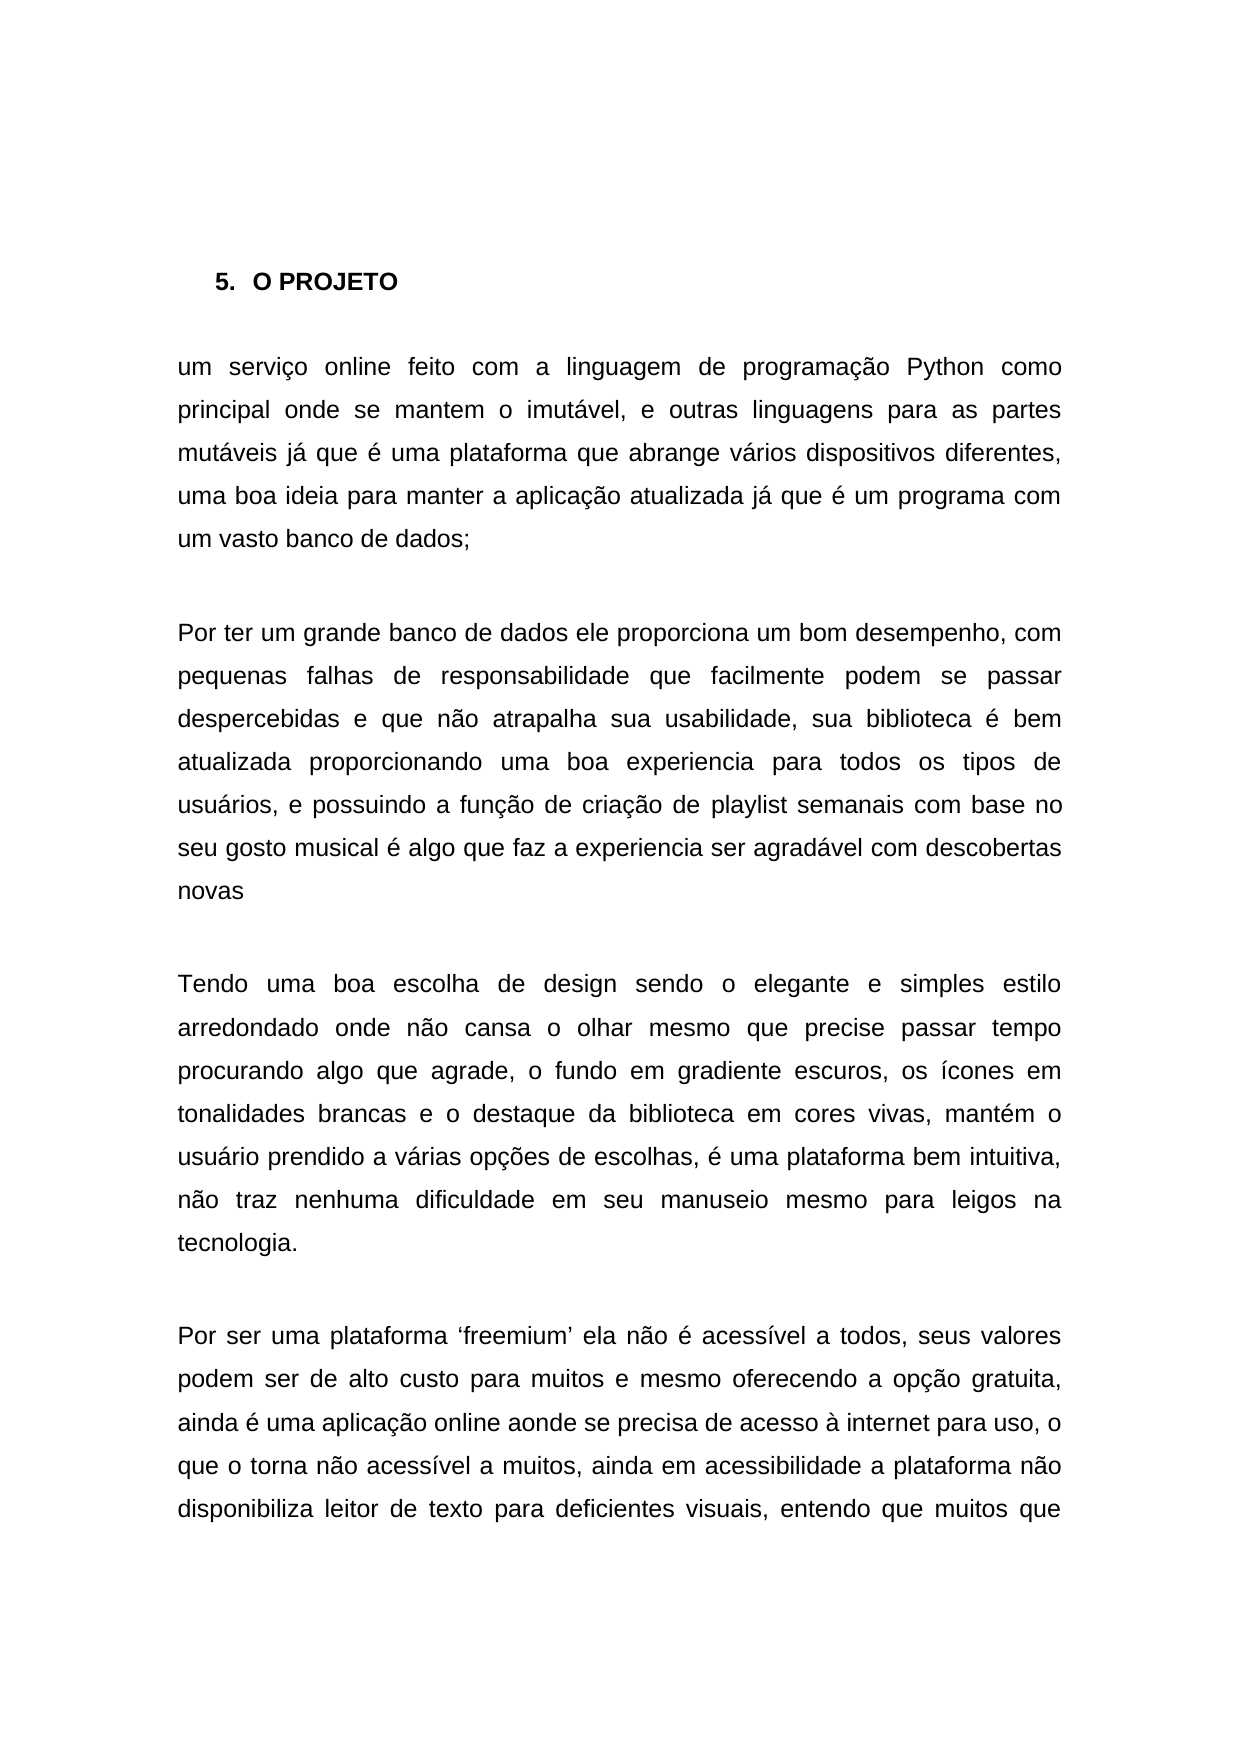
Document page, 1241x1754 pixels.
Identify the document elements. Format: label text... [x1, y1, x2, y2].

text Por ser uma plataforma ‘freemium’ ela não é acessível a todos, seus valores podem ser de alto custo para muitos e mesmo oferecendo a opção gratuita, ainda é uma aplicação online aonde se precisa de acesso à internet para uso, o que o torna não acessível a muitos, ainda em acessibilidade a plataforma não disponibiliza leitor de texto para deficientes visuais, entendo que muitos que [177, 1321, 1063, 1523]
text um serviço online feito com a linguagem de programação Python como principal onde se mantem o imutável, e outras linguagens para as partes mutáveis já que é uma plataforma que abrange vários dispositivos diferentes, uma boa ideia para manter a aplicação atualizada já que é um programa com um vasto banco de dados; [177, 352, 1063, 553]
text Por ter um grande banco de dados ele proporciona um bom desempenho, com pequenas falhas de responsabilidade que facilmente podem se passar despercebidas e que não atrapalha sua usabilidade, sua biblioteca é bem atualizada proporcionando uma boa experiencia para todos os tipos de usuários, e possuindo a função de criação de playlist semanais com base no seu gosto musical é algo que faz a experiencia ser agradável com descobertas novas [177, 618, 1063, 905]
subtitle O PROJETO [215, 267, 1063, 296]
text Tendo uma boa escolha de design sendo o elegante e simples estilo arredondado onde não cansa o olhar mesmo que precise passar tempo procurando algo que agrade, o fundo em gradiente escuros, os ícones em tonalidades brancas e o destaque da biblioteca em cores vivas, mantém o usuário prendido a várias opções de escolhas, é uma plataforma bem intuitiva, não traz nenhuma dificuldade em seu manuseio mesmo para leigos na tecnologia. [177, 969, 1063, 1257]
